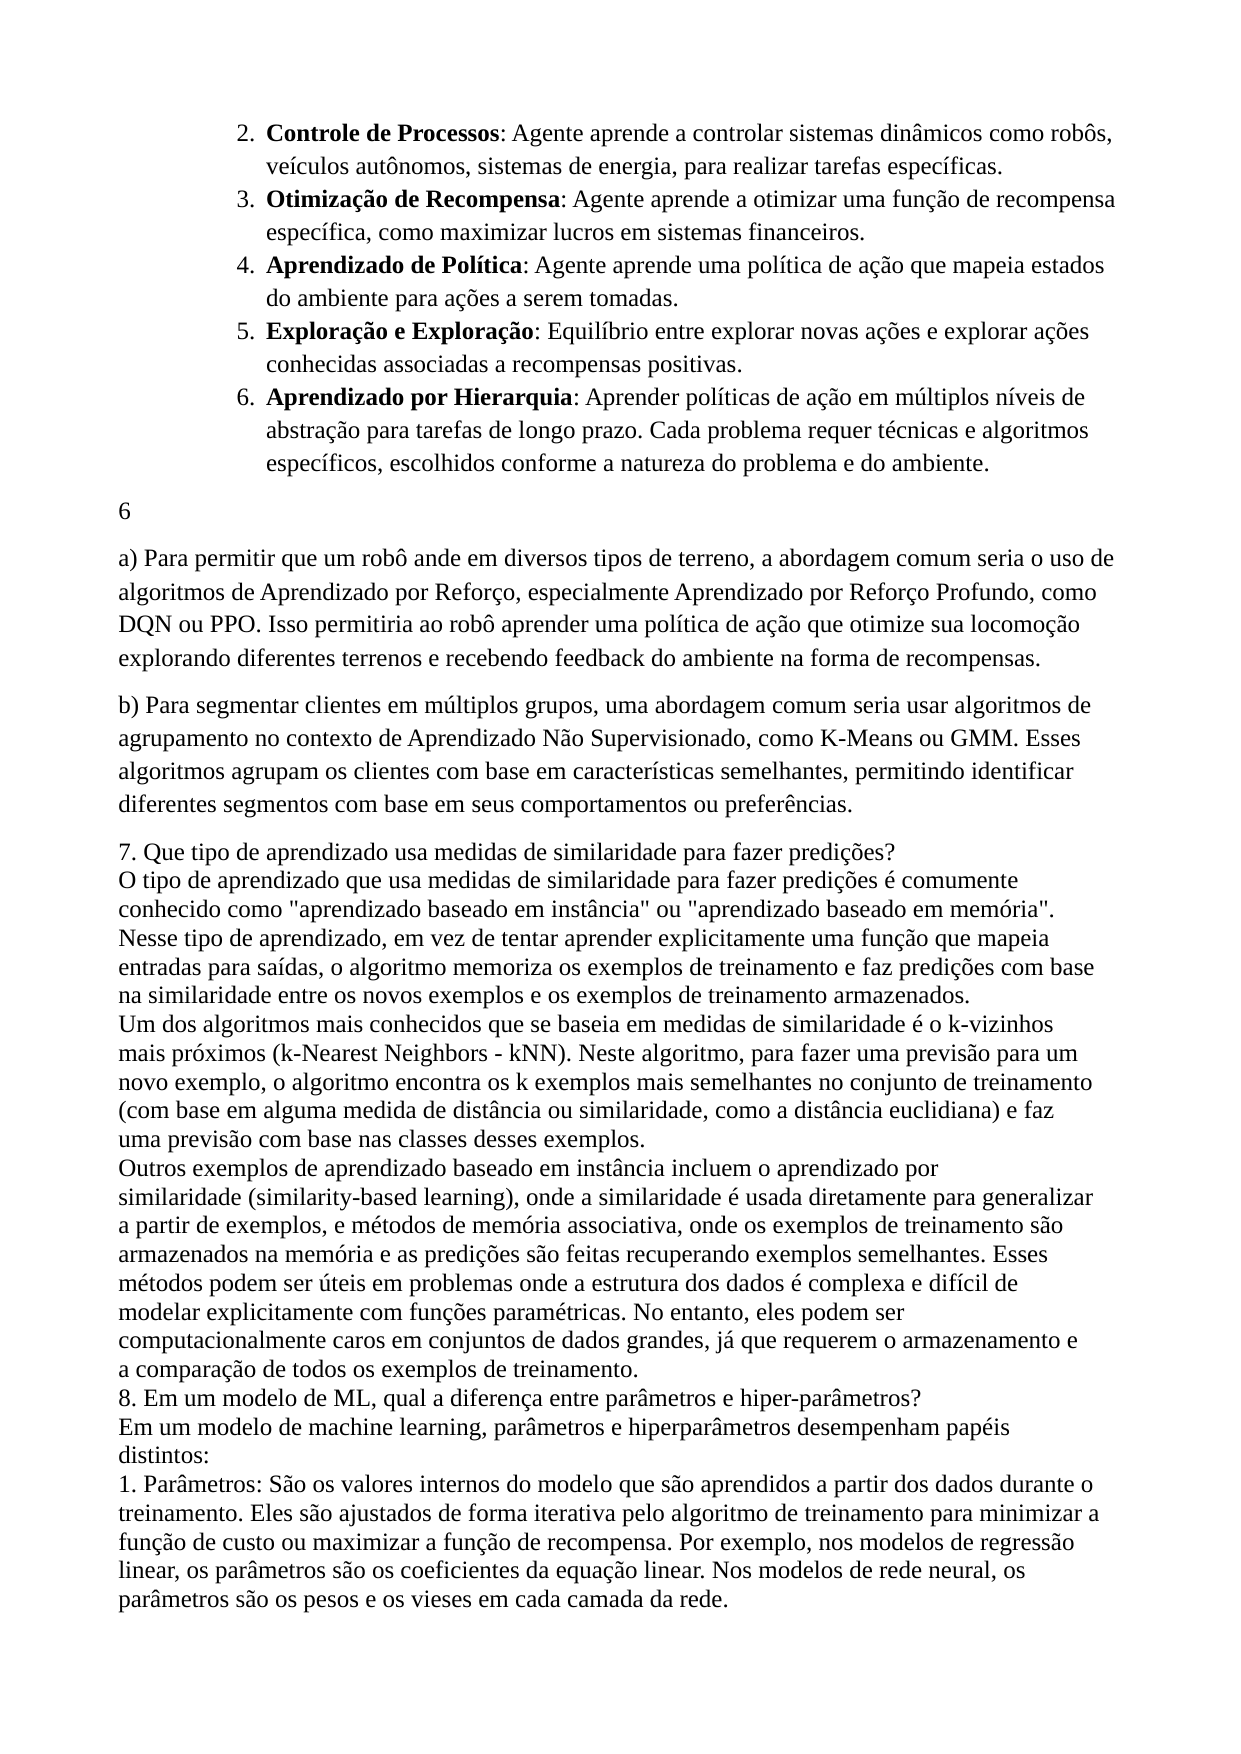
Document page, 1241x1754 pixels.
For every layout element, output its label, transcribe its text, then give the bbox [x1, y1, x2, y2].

text distintos: [118, 1441, 1122, 1469]
text na similaridade entre os novos exemplos e os exemplos de treinamento armazenados. [118, 981, 1122, 1009]
text (com base em alguma medida de distância ou similaridade, como a distância euclidiana) e faz [118, 1096, 1122, 1124]
text computacionalmente caros em conjuntos de dados grandes, já que requerem o armazenamento e [118, 1326, 1122, 1354]
text b) Para segmentar clientes em múltiplos grupos, uma abordagem comum seria usar algoritmos de agrupamento no contexto de Aprendizado Não Supervisionado, como K-Means ou GMM. Esses algoritmos agrupam os clientes com base em características semelhantes, permitindo identificar diferentes segmentos com base em seus comportamentos ou preferências. [118, 690, 1122, 818]
text Nesse tipo de aprendizado, em vez de tentar aprender explicitamente uma função que mapeia [118, 923, 1122, 952]
text armazenados na memória e as predições são feitas recuperando exemplos semelhantes. Esses [118, 1239, 1122, 1268]
text mais próximos (k-Nearest Neighbors - kNN). Neste algoritmo, para fazer uma previsão para um [118, 1038, 1122, 1067]
text Um dos algoritmos mais conhecidos que se baseia em medidas de similaridade é o k-vizinhos [118, 1009, 1122, 1038]
list Exploração e Exploração: Equilíbrio entre explorar novas ações e explorar ações conhecidas associadas a recompensas positivas. [236, 316, 1122, 378]
text a) Para permitir que um robô ande em diversos tipos de terreno, a abordagem comum seria o uso de algoritmos de Aprendizado por Reforço, especialmente Aprendizado por Reforço Profundo, como DQN ou PPO. Isso permitiria ao robô aprender uma política de ação que otimize sua locomoção explorando diferentes terrenos e recebendo feedback do ambiente na forma de recompensas. [118, 543, 1122, 671]
text a comparação de todos os exemplos de treinamento. [118, 1354, 1122, 1383]
text conhecido como "aprendizado baseado em instância" ou "aprendizado baseado em memória". [118, 894, 1122, 923]
list Aprendizado por Hierarquia: Aprender políticas de ação em múltiplos níveis de abstração para tarefas de longo prazo. Cada problema requer técnicas e algoritmos específicos, escolhidos conforme a natureza do problema e do ambiente. [236, 382, 1122, 477]
text linear, os parâmetros são os coeficientes da equação linear. Nos modelos de rede neural, os [118, 1556, 1122, 1584]
text parâmetros são os pesos e os vieses em cada camada da rede. [118, 1584, 1122, 1613]
text similaridade (similarity-based learning), onde a similaridade é usada diretamente para generalizar [118, 1182, 1122, 1211]
text Outros exemplos de aprendizado baseado em instância incluem o aprendizado por [118, 1153, 1122, 1182]
text 6 [118, 496, 1122, 525]
text O tipo de aprendizado que usa medidas de similaridade para fazer predições é comumente [118, 866, 1122, 894]
text a partir de exemplos, e métodos de memória associativa, onde os exemplos de treinamento são [118, 1211, 1122, 1239]
text modelar explicitamente com funções paramétricas. No entanto, eles podem ser [118, 1297, 1122, 1326]
text entradas para saídas, o algoritmo memoriza os exemplos de treinamento e faz predições com base [118, 952, 1122, 981]
text novo exemplo, o algoritmo encontra os k exemplos mais semelhantes no conjunto de treinamento [118, 1067, 1122, 1096]
text 8. Em um modelo de ML, qual a diferença entre parâmetros e hiper-parâmetros? [118, 1383, 1122, 1412]
text 7. Que tipo de aprendizado usa medidas de similaridade para fazer predições? [118, 837, 1122, 866]
list Otimização de Recompensa: Agente aprende a otimizar uma função de recompensa específica, como maximizar lucros em sistemas financeiros. [236, 184, 1122, 246]
list Controle de Processos: Agente aprende a controlar sistemas dinâmicos como robôs, veículos autônomos, sistemas de energia, para realizar tarefas específicas. [236, 118, 1122, 180]
text treinamento. Eles são ajustados de forma iterativa pelo algoritmo de treinamento para minimizar a [118, 1498, 1122, 1527]
text 1. Parâmetros: São os valores internos do modelo que são aprendidos a partir dos dados durante o [118, 1469, 1122, 1498]
list Aprendizado de Política: Agente aprende uma política de ação que mapeia estados do ambiente para ações a serem tomadas. [236, 250, 1122, 312]
text uma previsão com base nas classes desses exemplos. [118, 1124, 1122, 1153]
text função de custo ou maximizar a função de recompensa. Por exemplo, nos modelos de regressão [118, 1527, 1122, 1556]
text Em um modelo de machine learning, parâmetros e hiperparâmetros desempenham papéis [118, 1412, 1122, 1441]
text métodos podem ser úteis em problemas onde a estrutura dos dados é complexa e difícil de [118, 1268, 1122, 1297]
